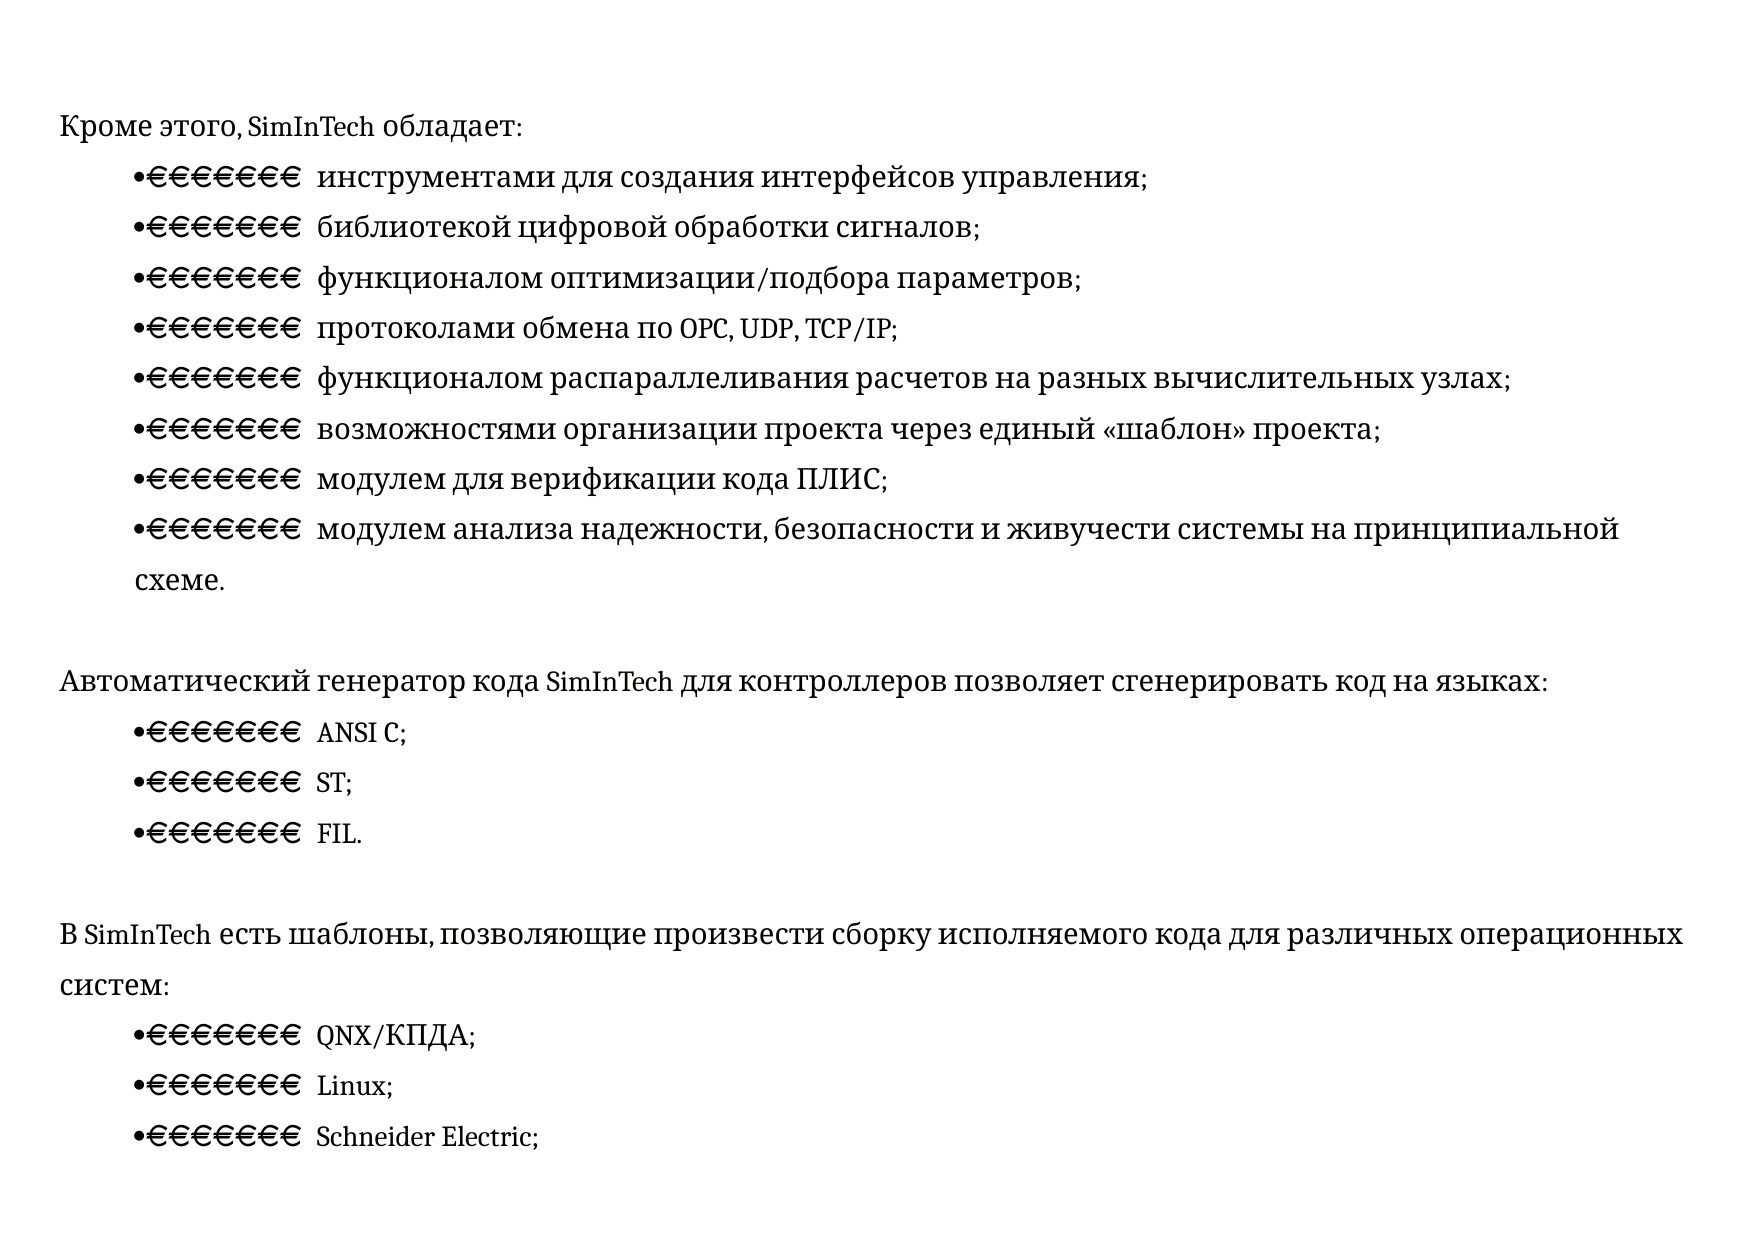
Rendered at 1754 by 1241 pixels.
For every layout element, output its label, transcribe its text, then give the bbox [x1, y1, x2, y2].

text · ANSI C; [134, 716, 1695, 750]
text Кроме этого, SimInTech обладает: [59, 109, 1695, 144]
text · QNX/КПДА; [134, 1019, 1695, 1053]
text · функционалом оптимизации/подбора параметров; [134, 262, 1695, 295]
text · ST; [134, 767, 1695, 800]
text · FIL. [134, 817, 1695, 850]
text · функционалом распараллеливания расчетов на разных вычислительных узлах; [134, 362, 1695, 396]
text · возможностями организации проекта через единый «шаблон» проекта; [134, 413, 1695, 446]
text · Linux; [134, 1069, 1695, 1103]
text · протоколами обмена по OPC, UDP, TCP/IP; [134, 312, 1695, 346]
text · библиотекой цифровой обработки сигналов; [134, 212, 1695, 245]
text · инструментами для создания интерфейсов управления; [134, 161, 1695, 195]
text В SimInTech есть шаблоны, позволяющие произвести сборку исполняемого кода для различных операционных систем: [59, 917, 1695, 1002]
text · модулем для верификации кода ПЛИС; [134, 463, 1695, 497]
text · модулем анализа надежности, безопасности и живучести системы на принципиальной схеме. [134, 513, 1695, 597]
text · Schneider Electric; [134, 1120, 1695, 1153]
text Автоматический генератор кода SimInTech для контроллеров позволяет сгенерировать код на языках: [59, 664, 1695, 699]
